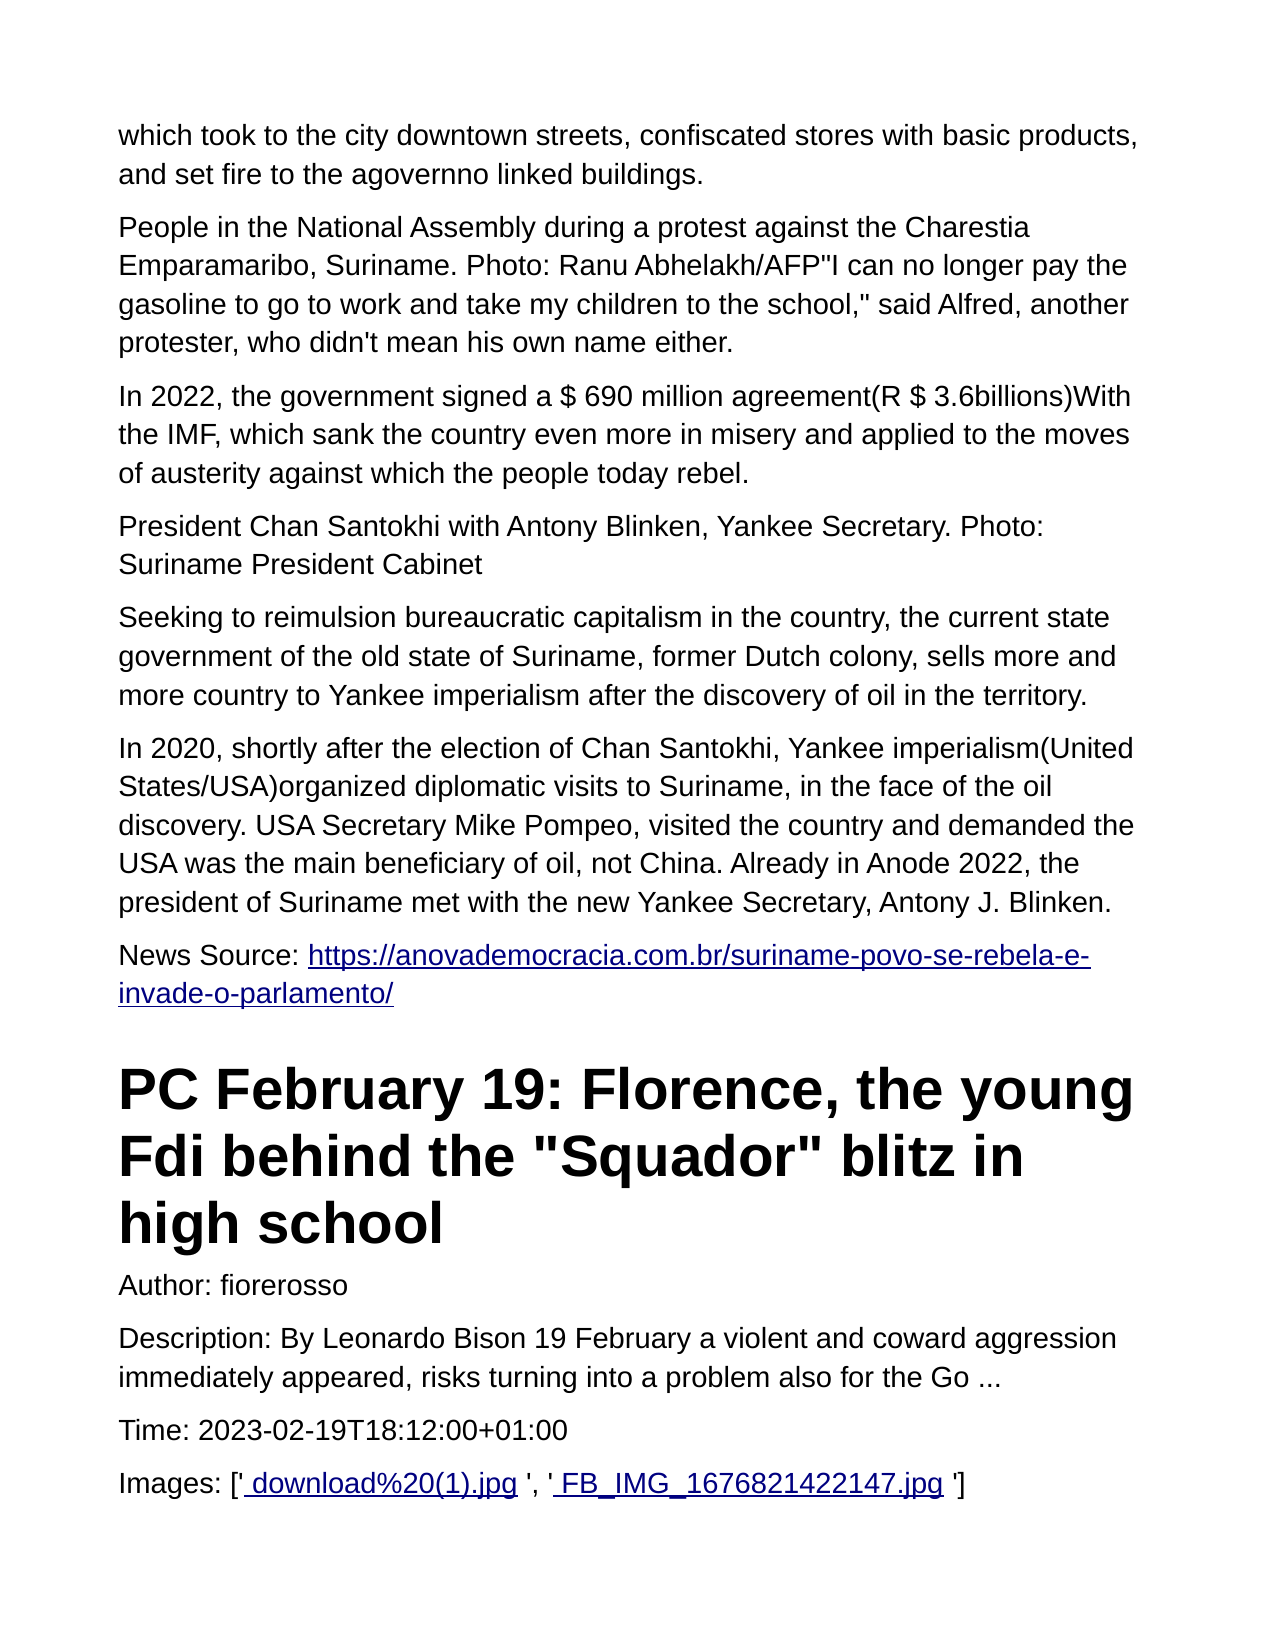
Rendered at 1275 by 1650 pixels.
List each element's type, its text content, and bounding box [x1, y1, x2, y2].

text News Source: https://anovademocracia.com.br/suriname-povo-se-rebela-e-invade-o-parlamento/ [118, 938, 1157, 1010]
text Seeking to reimulsion bureaucratic capitalism in the country, the current state government of the old state of Suriname, former Dutch colony, sells more and more country to Yankee imperialism after the discovery of oil in the territory. [118, 600, 1157, 711]
text which took to the city downtown streets, confiscated stores with basic products, and set fire to the agovernno linked buildings. [118, 118, 1157, 190]
text People in the National Assembly during a protest against the Charestia Emparamaribo, Suriname. Photo: Ranu Abhelakh/AFP"I can no longer pay the gasoline to go to work and take my children to the school," said Alfred, another protester, who didn't mean his own name either. [118, 210, 1157, 359]
text Author: fiorerosso [118, 1268, 1157, 1302]
text President Chan Santokhi with Antony Blinken, Yankee Secretary. Photo: Suriname President Cabinet [118, 509, 1157, 581]
text Images: [' download%20(1).jpg ', ' FB_IMG_1676821422147.jpg '] [118, 1466, 1157, 1500]
subtitle PC February 19: Florence, the young Fdi behind the "Squador" blitz in high school [118, 1054, 1157, 1256]
text Time: 2023-02-19T18:12:00+01:00 [118, 1413, 1157, 1447]
text In 2022, the government signed a $ 690 million agreement(R $ 3.6billions)With the IMF, which sank the country even more in misery and applied to the moves of austerity against which the people today rebel. [118, 378, 1157, 489]
text Description: By Leonardo Bison 19 February a violent and coward aggression immediately appeared, risks turning into a problem also for the Go ... [118, 1321, 1157, 1393]
text In 2020, shortly after the election of Chan Santokhi, Yankee imperialism(United States/USA)organized diplomatic visits to Suriname, in the face of the oil discovery. USA Secretary Mike Pompeo, visited the country and demanded the USA was the main beneficiary of oil, not China. Already in Anode 2022, the president of Suriname met with the new Yankee Secretary, Antony J. Blinken. [118, 731, 1157, 918]
